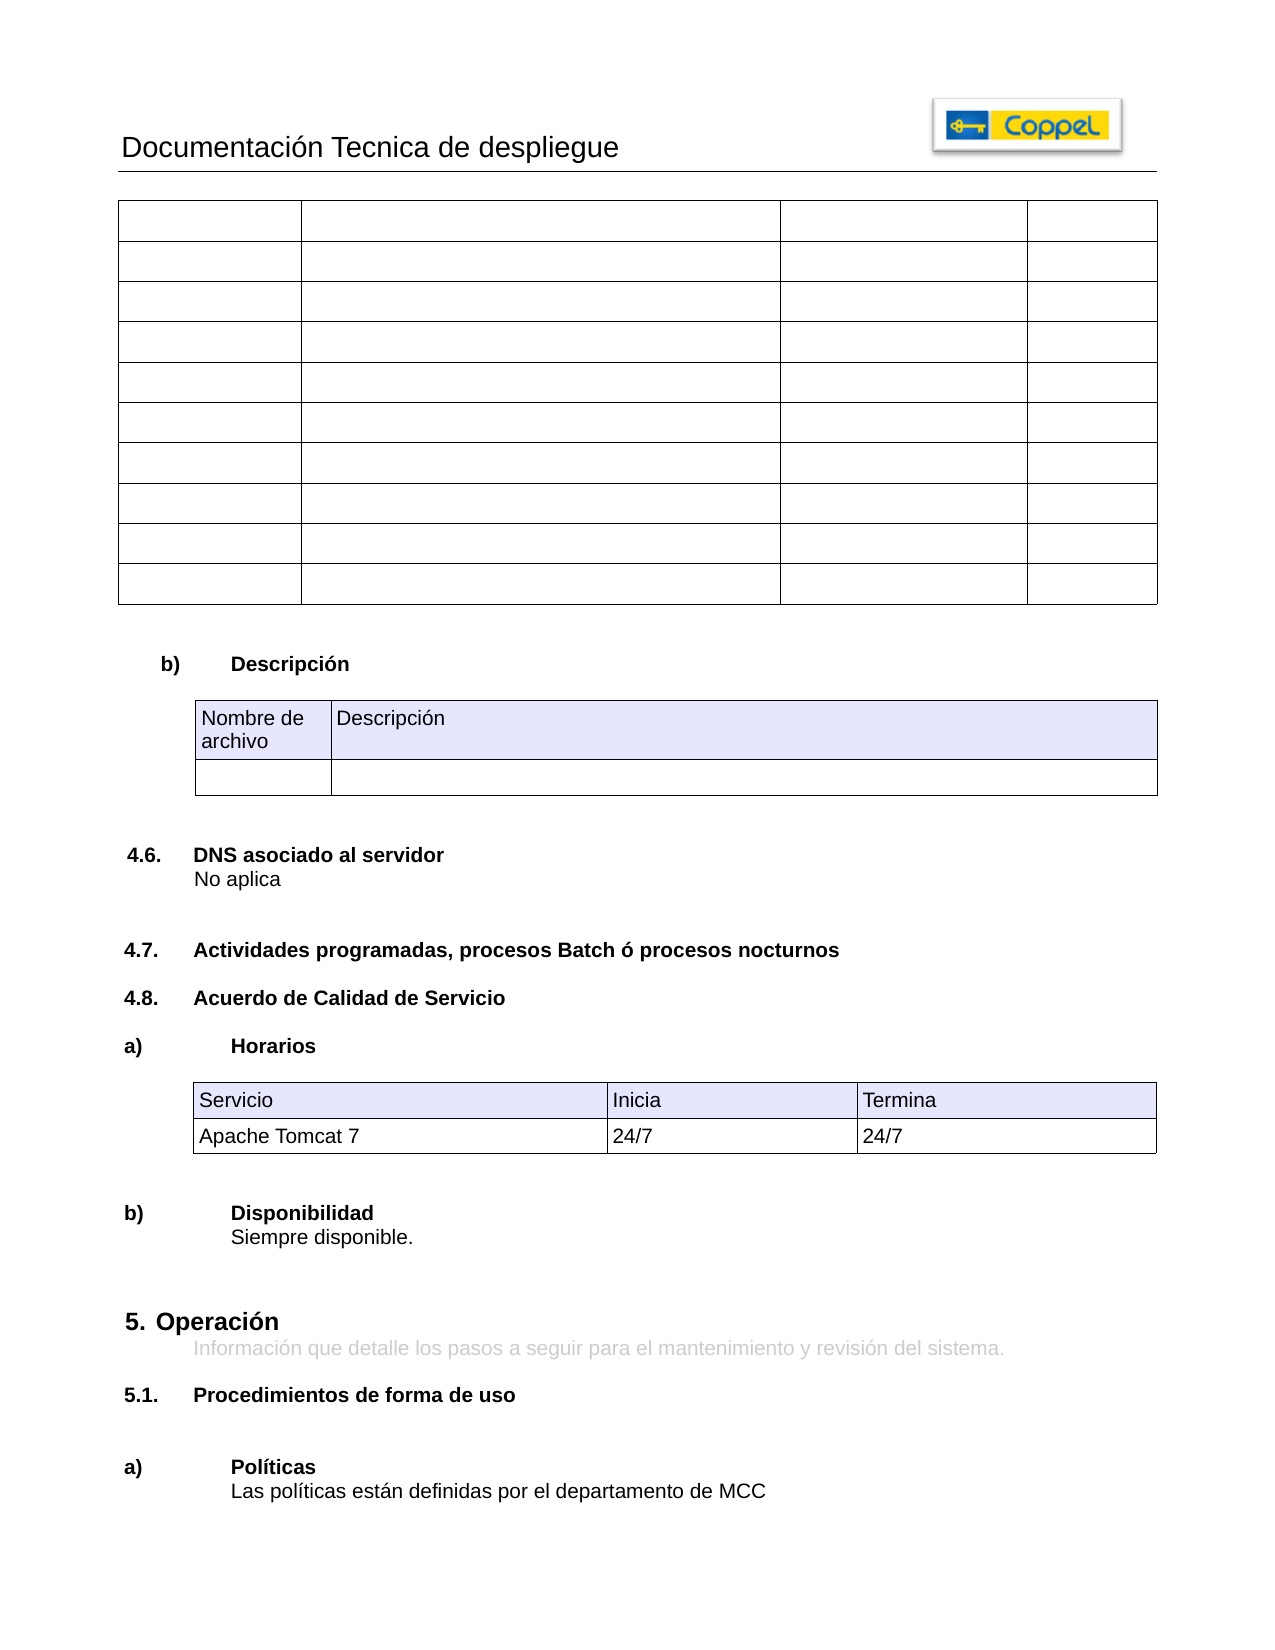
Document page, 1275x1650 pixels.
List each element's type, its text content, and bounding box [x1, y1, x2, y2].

table_header Inicia [608, 1083, 857, 1118]
table_cell [302, 443, 780, 483]
table_cell [119, 564, 301, 603]
table_cell [302, 363, 780, 402]
table_cell [781, 363, 1027, 402]
table_cell 24/7 [608, 1119, 857, 1153]
table_cell [119, 242, 301, 281]
table_cell [302, 484, 780, 523]
table_cell [119, 201, 301, 241]
table_header Descripción [332, 701, 1157, 759]
table_cell [1028, 322, 1157, 362]
list Políticas [118, 1455, 1157, 1479]
text No aplica [121, 866, 1157, 890]
table_cell [119, 363, 301, 402]
table_cell [302, 201, 780, 241]
table_cell [332, 760, 1157, 794]
table_header Nombre de archivo [196, 701, 331, 759]
list Horarios [118, 1034, 1157, 1058]
table_cell [781, 564, 1027, 603]
list Operación [118, 1307, 1157, 1335]
table_cell [781, 443, 1027, 483]
table_cell [196, 760, 331, 794]
table_cell [781, 322, 1027, 362]
list Siempre disponible. [193, 1225, 1157, 1249]
table_cell [119, 524, 301, 563]
table_cell [119, 484, 301, 523]
table_cell [119, 443, 301, 483]
table_cell [1028, 443, 1157, 483]
table_cell [781, 242, 1027, 281]
table_cell [1028, 564, 1157, 603]
table_cell [302, 282, 780, 321]
list DNS asociado al servidor [121, 842, 1157, 866]
list Acuerdo de Calidad de Servicio [118, 986, 1157, 1010]
table_cell [781, 201, 1027, 241]
table_cell [1028, 484, 1157, 523]
table_cell [1028, 282, 1157, 321]
table_cell 24/7 [858, 1119, 1156, 1153]
table_cell [781, 282, 1027, 321]
table_cell [302, 242, 780, 281]
list Actividades programadas, procesos Batch ó procesos nocturnos [118, 938, 1157, 962]
table_cell [781, 484, 1027, 523]
table_cell [302, 524, 780, 563]
table_cell [1028, 201, 1157, 241]
table_cell [1028, 363, 1157, 402]
list Procedimientos de forma de uso [118, 1383, 1157, 1407]
table_cell [119, 322, 301, 362]
list Las políticas están definidas por el departamento de MCC [193, 1479, 1157, 1503]
table_header Servicio [194, 1083, 607, 1118]
table_cell [781, 403, 1027, 442]
table_cell Apache Tomcat 7 [194, 1119, 607, 1153]
table_header Termina [858, 1083, 1156, 1118]
table_cell [1028, 242, 1157, 281]
table_cell [302, 322, 780, 362]
list Información que detalle los pasos a seguir para el mantenimiento y revisión del sistema. [156, 1335, 1157, 1359]
table_cell [302, 564, 780, 603]
picture [926, 94, 1129, 161]
table_cell [119, 282, 301, 321]
table_cell [781, 524, 1027, 563]
table_cell [302, 403, 780, 442]
list Descripción [154, 652, 1157, 676]
list Disponibilidad [118, 1201, 1157, 1225]
table_cell [1028, 403, 1157, 442]
table_cell [119, 403, 301, 442]
table_cell [1028, 524, 1157, 563]
